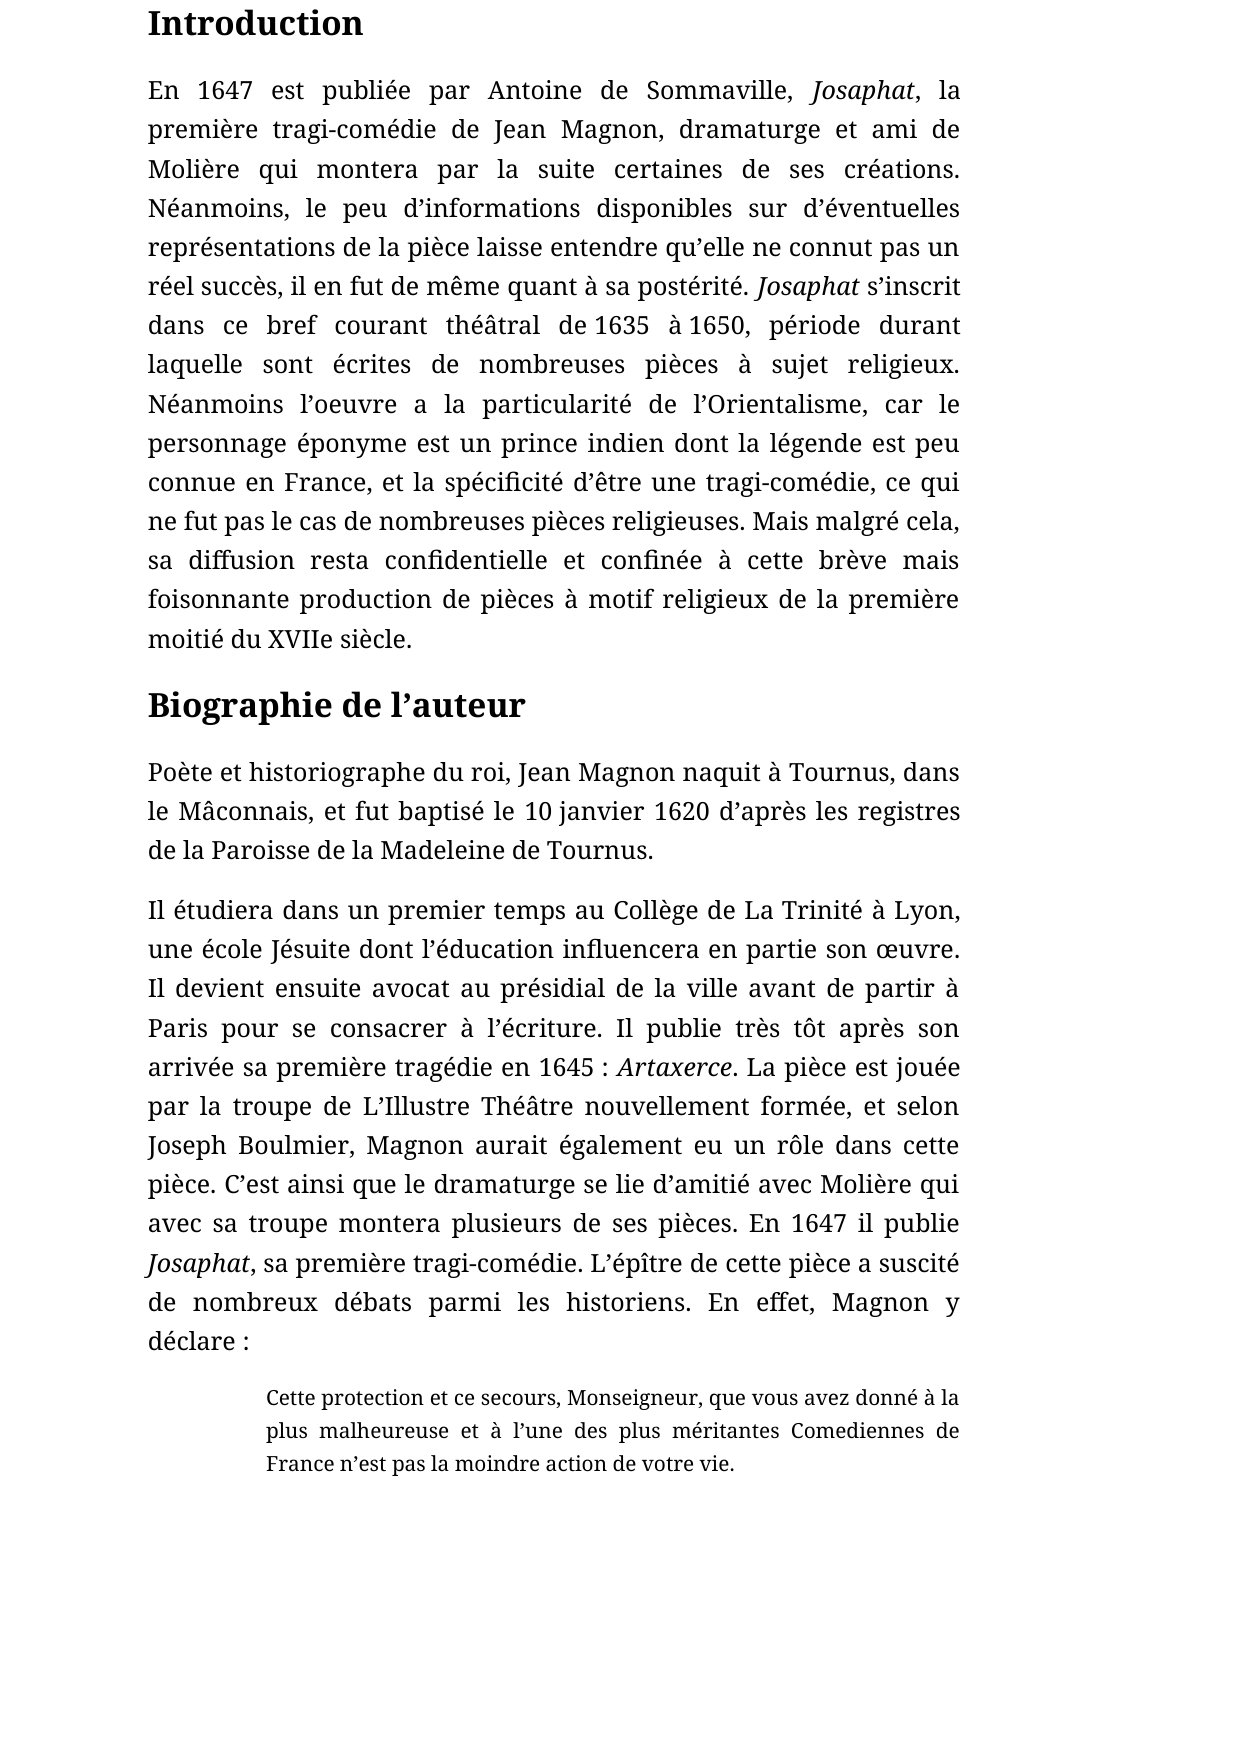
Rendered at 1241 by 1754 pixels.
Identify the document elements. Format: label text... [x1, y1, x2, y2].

text Poète et historiographe du roi, Jean Magnon naquit à Tournus, dans le Mâconnais, et fut baptisé le 10 janvier 1620 d’après les registres de la Paroisse de la Madeleine de Tournus. [148, 754, 961, 867]
subtitle Introduction [148, 0, 1092, 45]
text Cette protection et ce secours, Monseigneur, que vous avez donné à la plus malheureuse et à l’une des plus méritantes Comediennes de France n’est pas la moindre action de votre vie. [266, 1383, 961, 1477]
text Il étudiera dans un premier temps au Collège de La Trinité à Lyon, une école Jésuite dont l’éducation influencera en partie son œuvre. Il devient ensuite avocat au présidial de la ville avant de partir à Paris pour se consacrer à l’écriture. Il publie très tôt après son arrivée sa première tragédie en 1645 : Artaxerce. La pièce est jouée par la troupe de L’Illustre Théâtre nouvellement formée, et selon Joseph Boulmier, Magnon aurait également eu un rôle dans cette pièce. C’est ainsi que le dramaturge se lie d’amitié avec Molière qui avec sa troupe montera plusieurs de ses pièces. En 1647 il publie Josaphat, sa première tragi-comédie. L’épître de cette pièce a suscité de nombreux débats parmi les historiens. En effet, Magnon y déclare : [148, 893, 961, 1358]
text En 1647 est publiée par Antoine de Sommaville, Josaphat, la première tragi-comédie de Jean Magnon, dramaturge et ami de Molière qui montera par la suite certaines de ses créations. Néanmoins, le peu d’informations disponibles sur d’éventuelles représentations de la pièce laisse entendre qu’elle ne connut pas un réel succès, il en fut de même quant à sa postérité. Josaphat s’inscrit dans ce bref courant théâtral de 1635 à 1650, période durant laquelle sont écrites de nombreuses pièces à sujet religieux. Néanmoins l’oeuvre a la particularité de l’Orientalisme, car le personnage éponyme est un prince indien dont la légende est peu connue en France, et la spécificité d’être une tragi-comédie, ce qui ne fut pas le cas de nombreuses pièces religieuses. Mais malgré cela, sa diffusion resta confidentielle et confinée à cette brève mais foisonnante production de pièces à motif religieux de la première moitié du XVIIe siècle. [148, 73, 961, 655]
subtitle Biographie de l’auteur [148, 681, 1092, 727]
